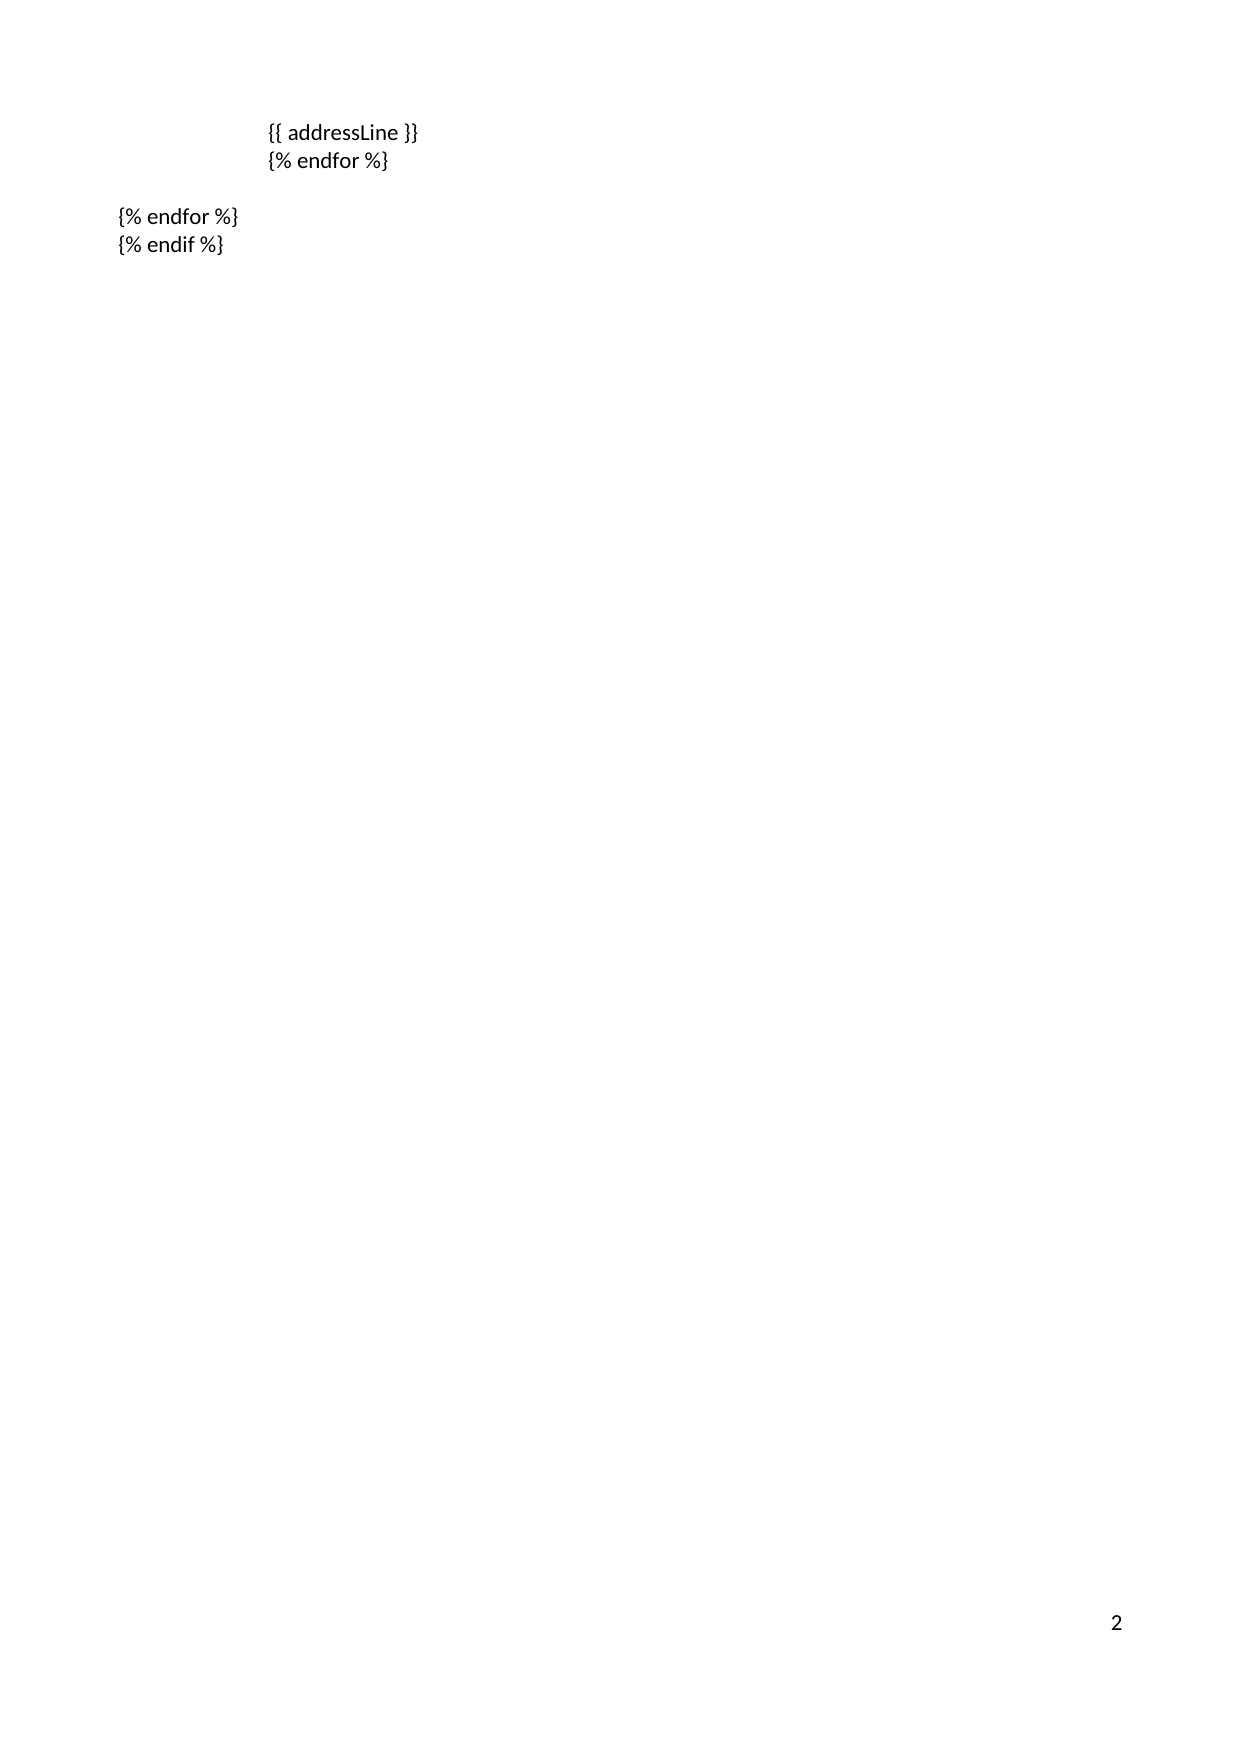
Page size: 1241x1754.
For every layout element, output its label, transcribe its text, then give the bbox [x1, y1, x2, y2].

text {% endfor %} [118, 146, 1122, 174]
text {{ addressLine }} [118, 118, 1122, 146]
text {% endfor %} [118, 202, 1122, 230]
text {% endif %} [118, 230, 1122, 258]
